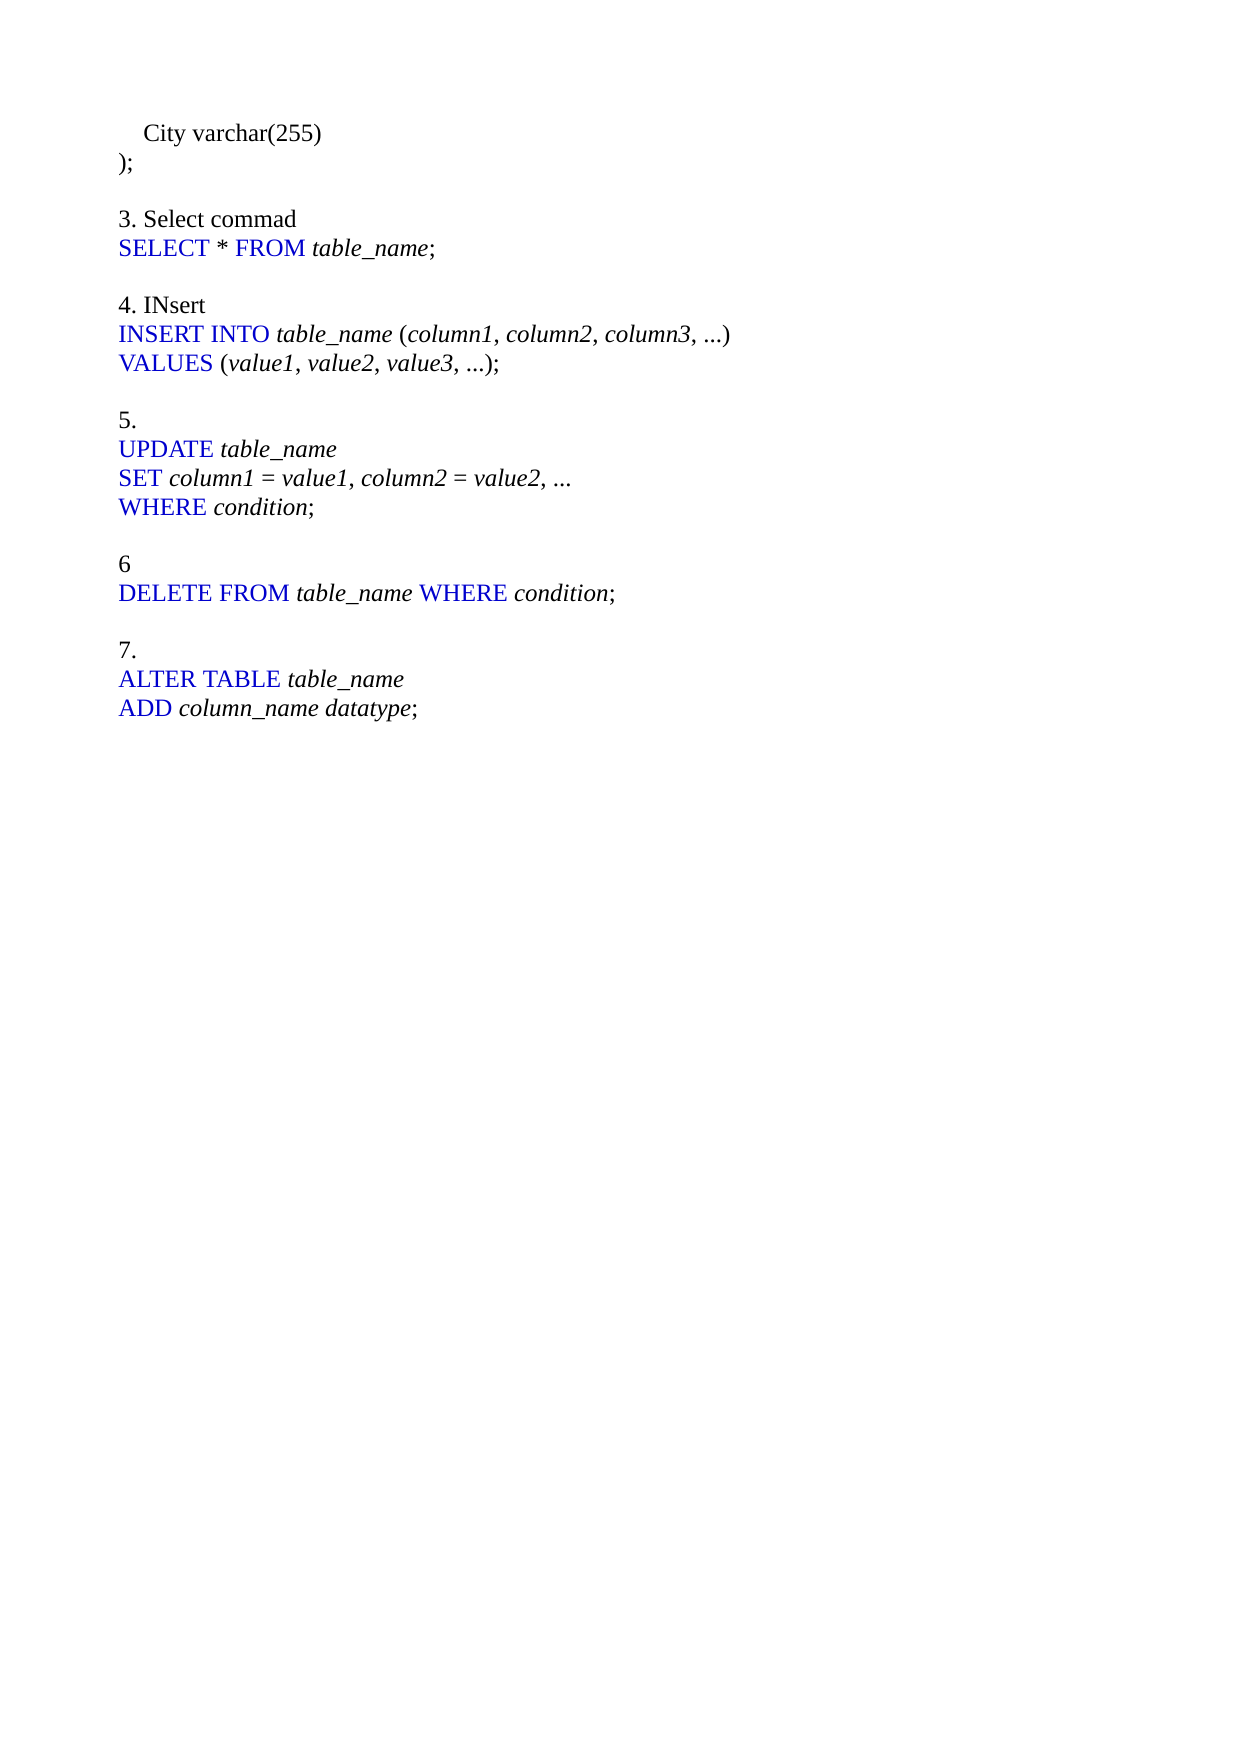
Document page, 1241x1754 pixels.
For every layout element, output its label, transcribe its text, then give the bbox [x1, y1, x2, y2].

text DELETE FROM table_name WHERE condition; [118, 578, 1122, 607]
text 6 [118, 549, 1122, 578]
text INSERT INTO table_name (column1, column2, column3, ...) VALUES (value1, value2, value3, ...); [118, 319, 1122, 377]
text 7. [118, 636, 1122, 664]
text 3. Select commad [118, 204, 1122, 233]
text 4. INsert [118, 291, 1122, 319]
text City varchar(255) ); [118, 118, 1122, 176]
text SELECT * FROM table_name; [118, 233, 1122, 262]
text ALTER TABLE table_name ADD column_name datatype; [118, 664, 1122, 722]
text 5. [118, 406, 1122, 434]
text UPDATE table_name SET column1 = value1, column2 = value2, ... WHERE condition; [118, 434, 1122, 521]
